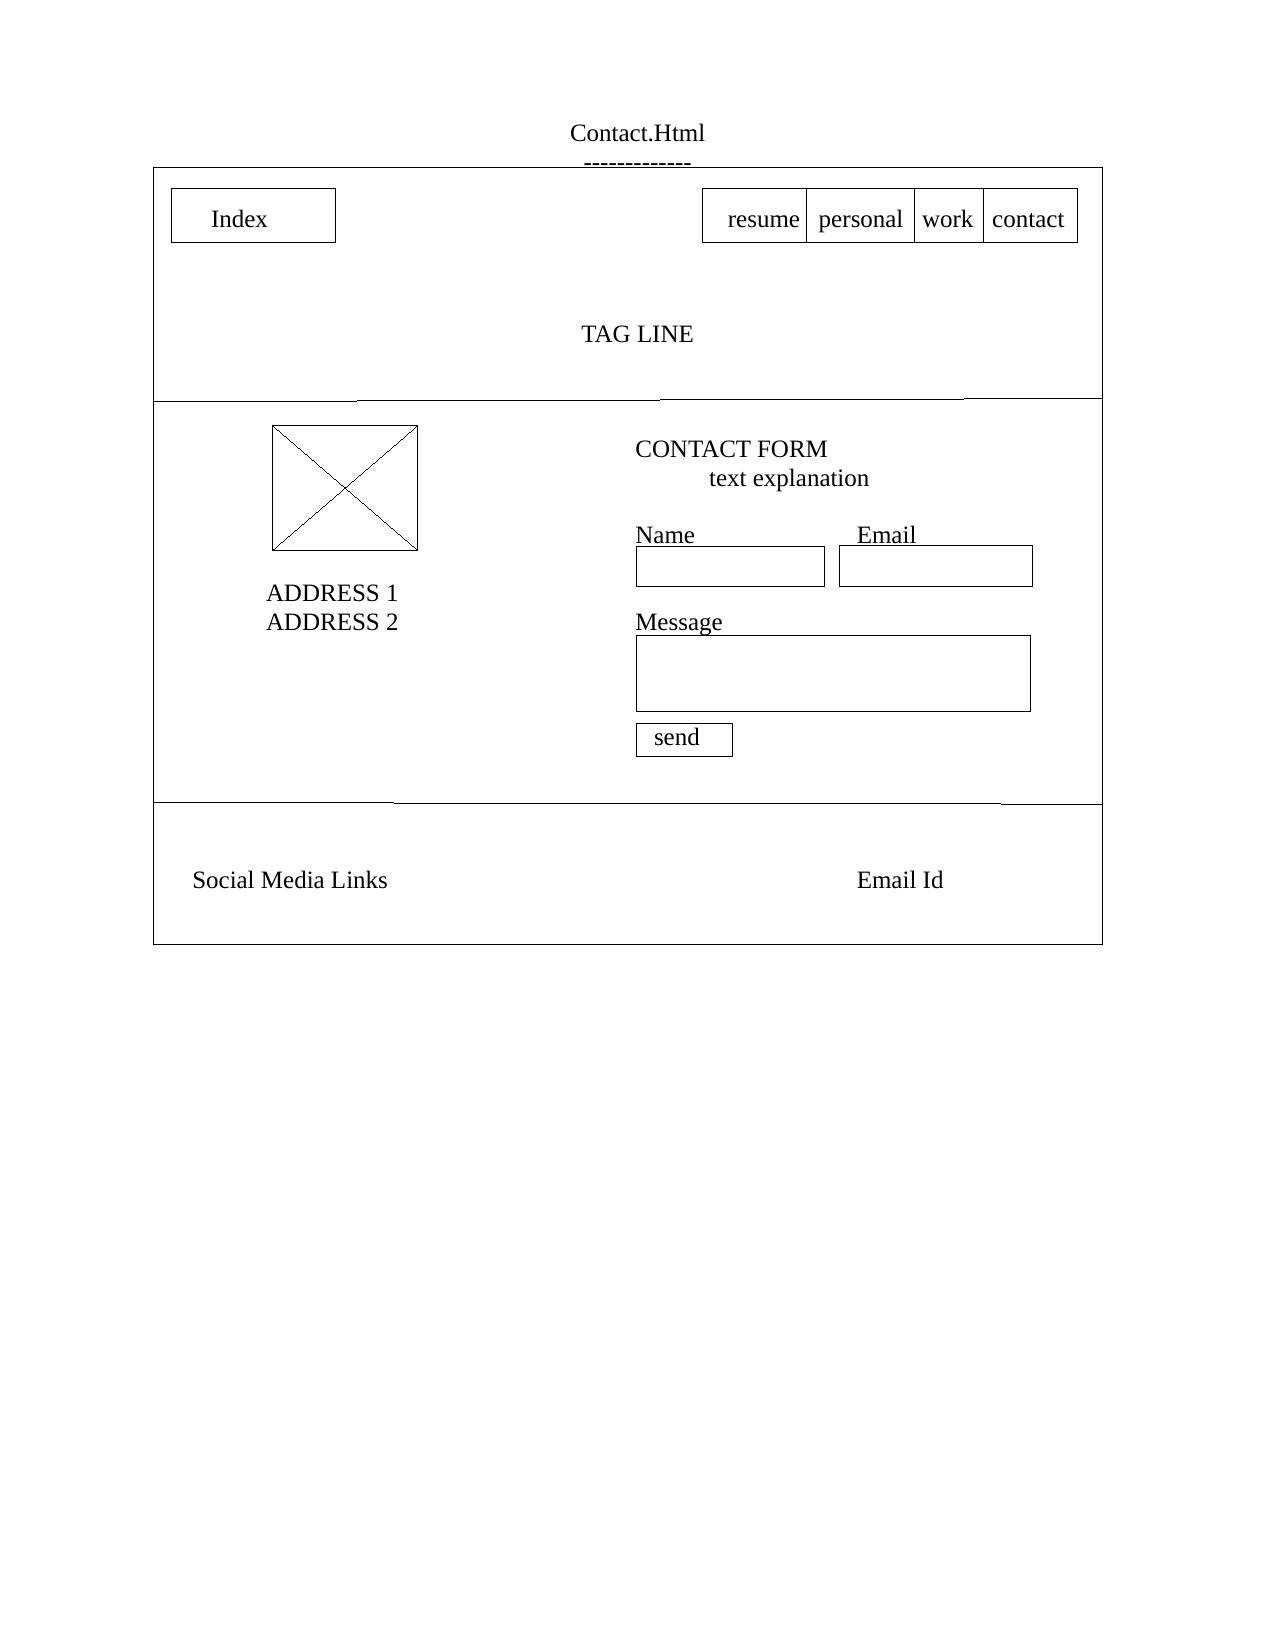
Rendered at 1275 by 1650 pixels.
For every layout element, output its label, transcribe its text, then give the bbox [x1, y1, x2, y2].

text Name Email [418, 521, 1102, 549]
text [118, 578, 153, 607]
text [118, 434, 153, 463]
text [118, 463, 153, 492]
text [118, 521, 153, 549]
text [1103, 578, 1157, 607]
text [1103, 434, 1157, 463]
text ADDRESS 1 [154, 578, 1102, 607]
text Social Media Links Email Id [154, 866, 1102, 894]
text Index [172, 204, 335, 233]
text [1103, 866, 1157, 894]
text [154, 463, 272, 492]
text [1103, 463, 1157, 492]
text CONTACT FORM [418, 434, 1102, 463]
text ------------- [118, 147, 1157, 176]
text [1078, 204, 1102, 233]
text [118, 722, 153, 751]
text TAG LINE [154, 319, 1102, 348]
text [1103, 204, 1157, 233]
text [1103, 607, 1157, 636]
text [118, 607, 153, 636]
text [273, 521, 417, 549]
text [118, 866, 153, 894]
text [118, 204, 153, 233]
text [154, 434, 272, 463]
text [1103, 521, 1157, 549]
text work [915, 204, 983, 233]
text ADDRESS 2 Message [154, 607, 1102, 636]
text [273, 463, 417, 492]
text ------------- [154, 168, 1102, 176]
text Contact.Html [118, 118, 1157, 147]
text [154, 521, 272, 549]
text [1103, 722, 1157, 751]
text [1103, 319, 1157, 348]
text resume [703, 204, 806, 233]
text [118, 319, 153, 348]
text text explanation [418, 463, 1102, 492]
text [336, 204, 702, 233]
text [273, 434, 417, 463]
text contact [984, 204, 1077, 233]
text personal [807, 204, 914, 233]
text send [154, 722, 1102, 751]
